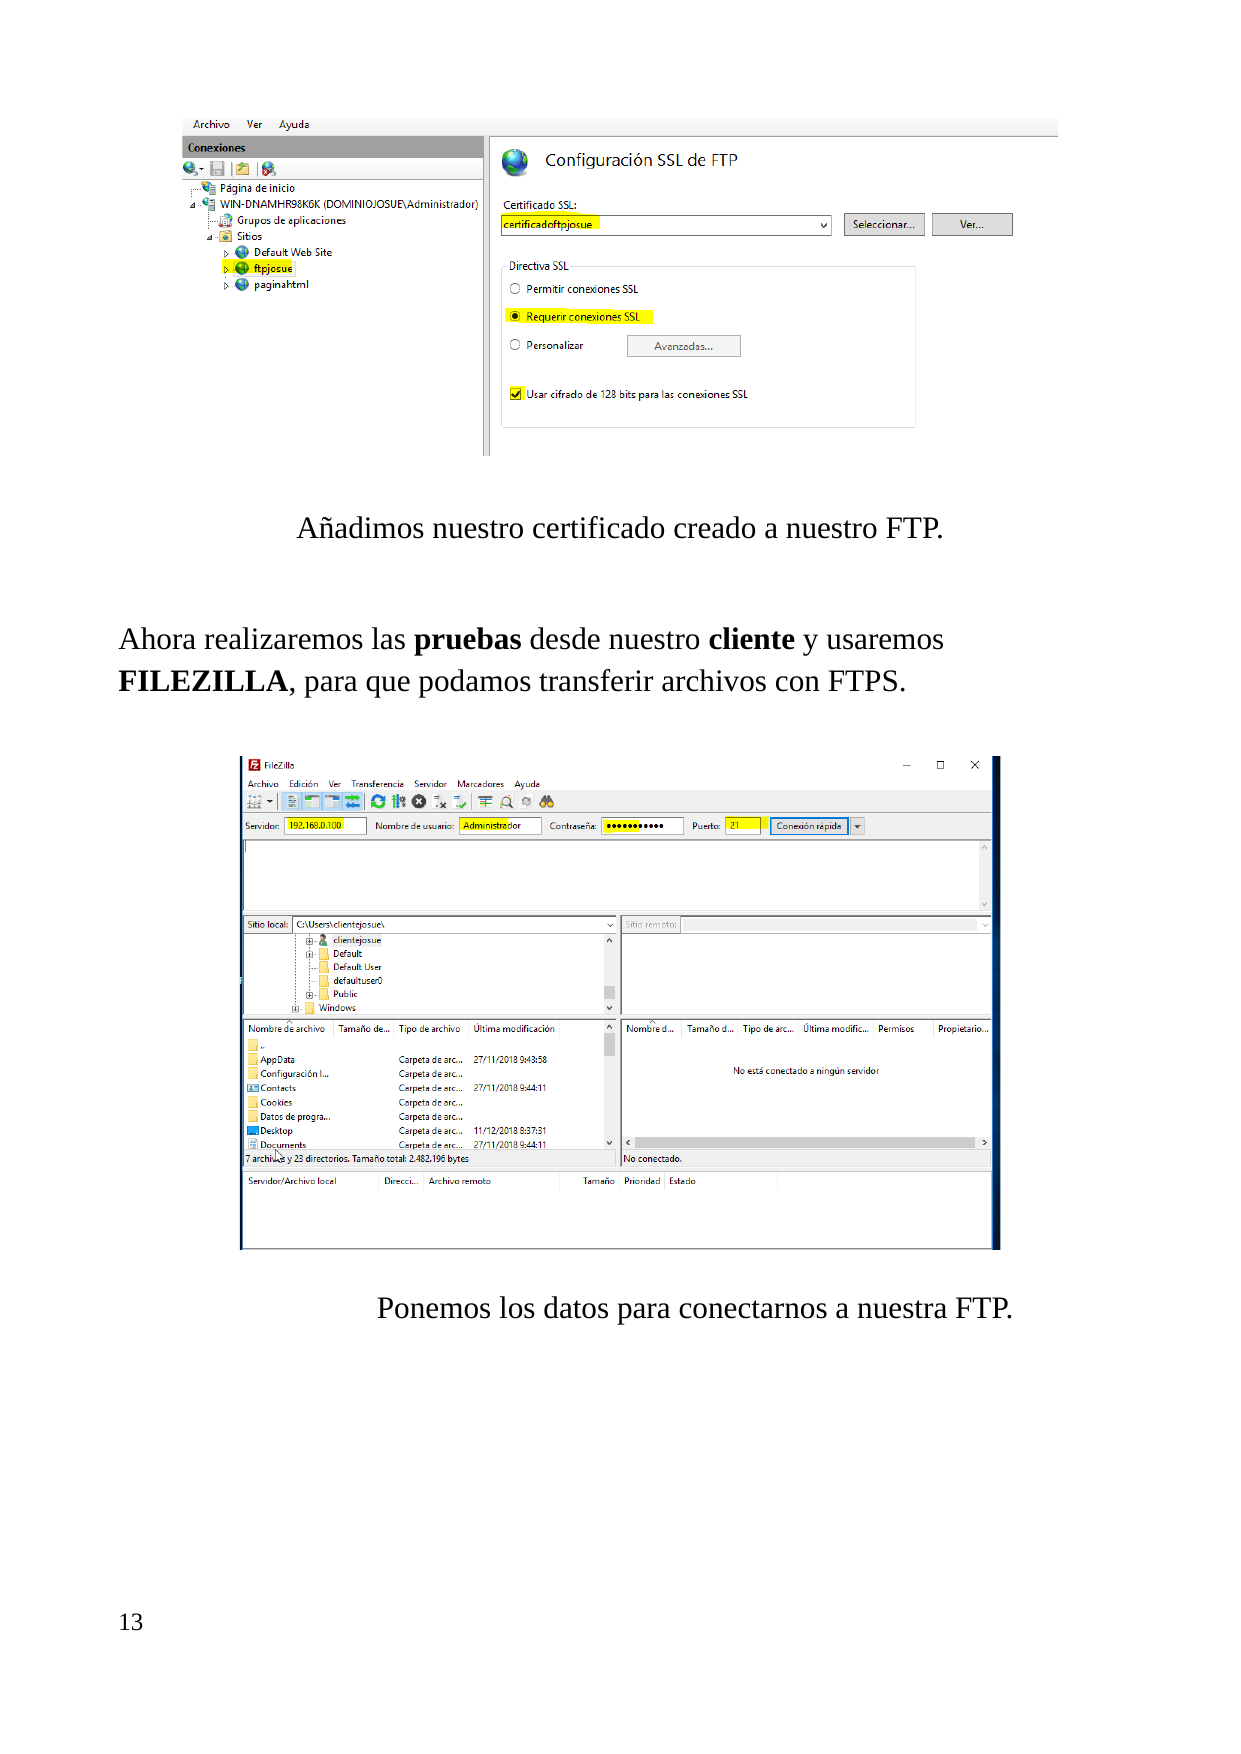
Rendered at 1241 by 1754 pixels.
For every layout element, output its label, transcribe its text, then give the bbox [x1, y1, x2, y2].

text Ponemos los datos para conectarnos a nuestra FTP. [118, 1289, 1122, 1325]
text Ahora realizaremos las pruebas desde nuestro cliente y usaremos FILEZILLA, para que podamos transferir archivos con FTPS. [118, 621, 1122, 698]
text Añadimos nuestro certificado creado a nuestro FTP. [118, 509, 1122, 545]
picture [239, 756, 1001, 1250]
picture [182, 118, 1058, 456]
